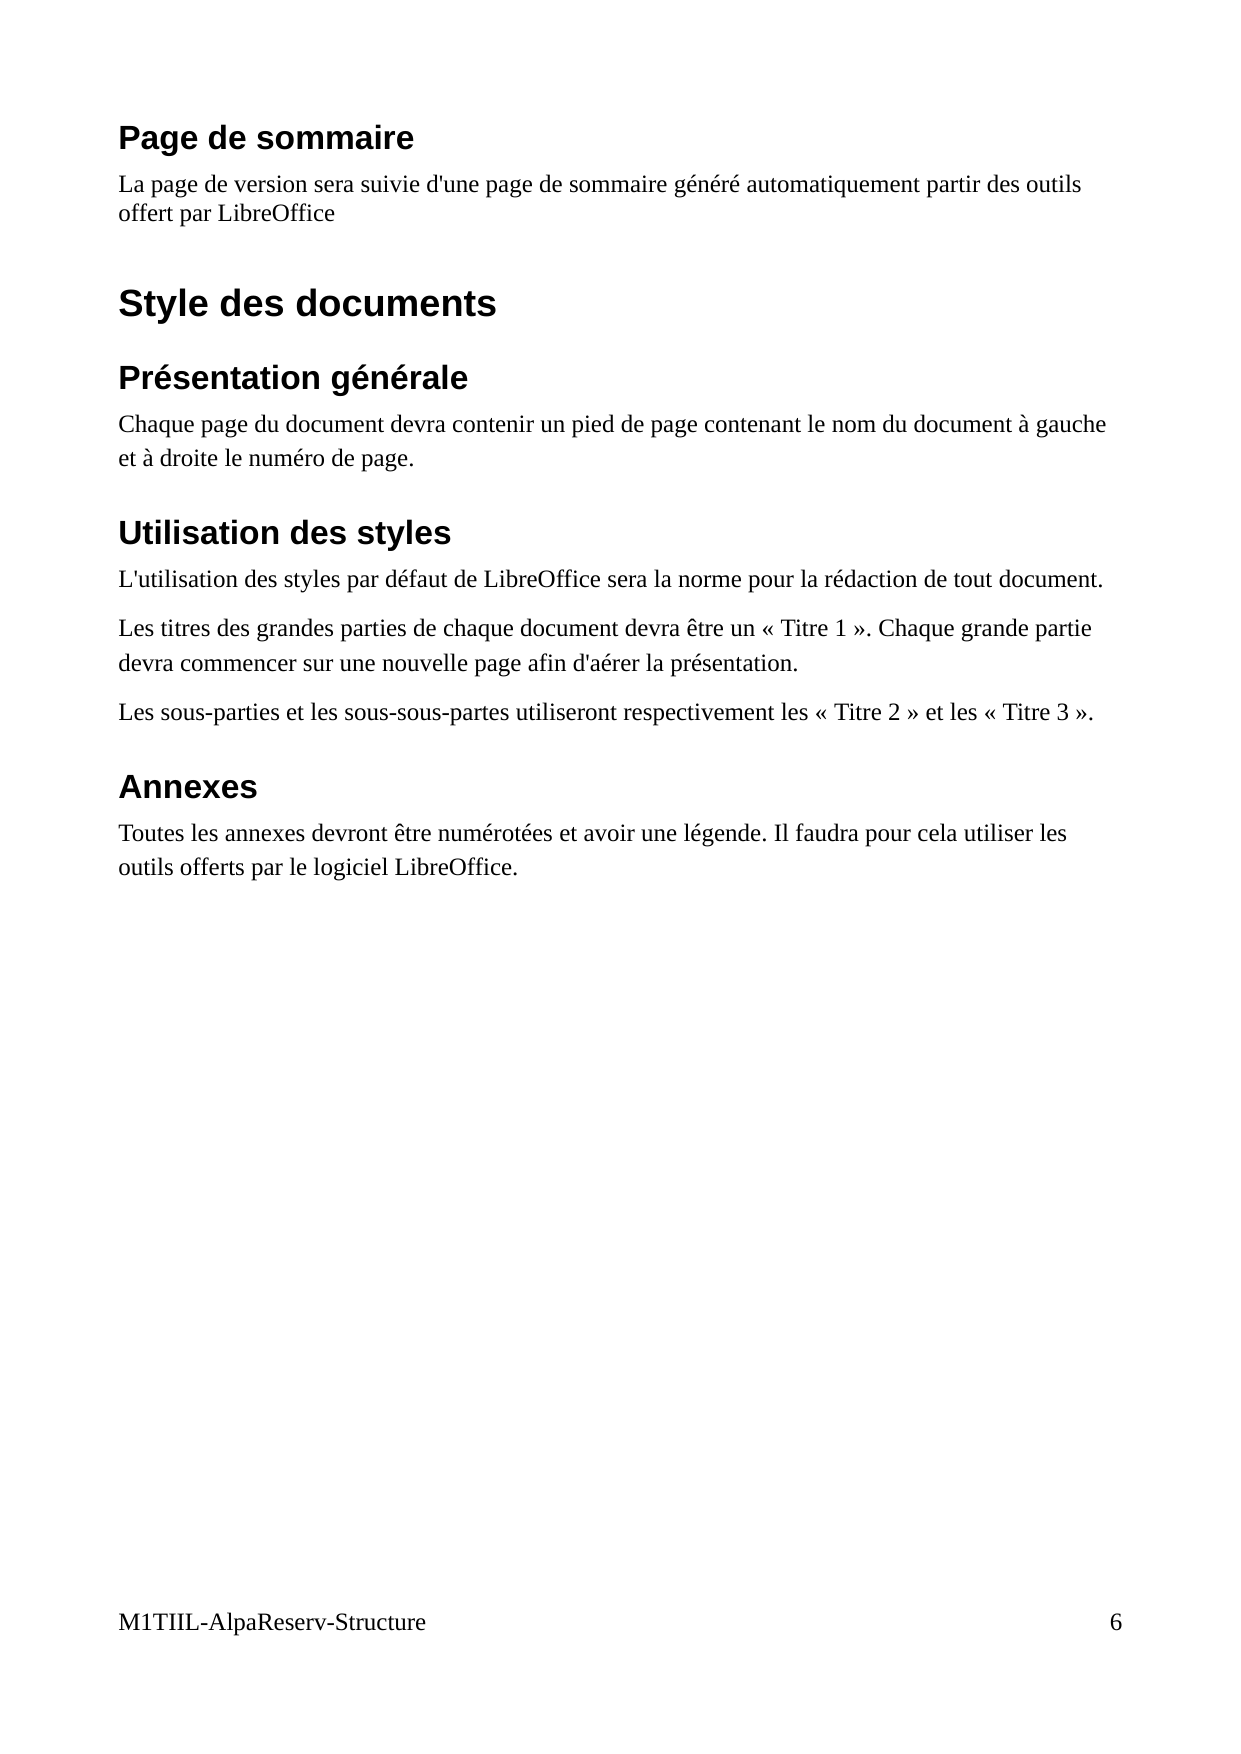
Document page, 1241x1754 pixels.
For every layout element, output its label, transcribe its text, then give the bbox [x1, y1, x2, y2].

subtitle Présentation générale [118, 357, 1122, 396]
subtitle Utilisation des styles [118, 513, 1122, 552]
subtitle Annexes [118, 767, 1122, 805]
subtitle Style des documents [118, 281, 1122, 324]
text Toutes les annexes devront être numérotées et avoir une légende. Il faudra pour cela utiliser les outils offerts par le logiciel LibreOffice. [118, 818, 1122, 881]
subtitle Page de sommaire [118, 118, 1122, 157]
text L'utilisation des styles par défaut de LibreOffice sera la norme pour la rédaction de tout document. [118, 564, 1122, 593]
text Les sous-parties et les sous-sous-partes utiliseront respectivement les « Titre 2 » et les « Titre 3 ». [118, 697, 1122, 726]
text Chaque page du document devra contenir un pied de page contenant le nom du document à gauche et à droite le numéro de page. [118, 409, 1122, 472]
text La page de version sera suivie d'une page de sommaire généré automatiquement partir des outils offert par LibreOffice [118, 169, 1122, 227]
text Les titres des grandes parties de chaque document devra être un « Titre 1 ». Chaque grande partie devra commencer sur une nouvelle page afin d'aérer la présentation. [118, 613, 1122, 676]
